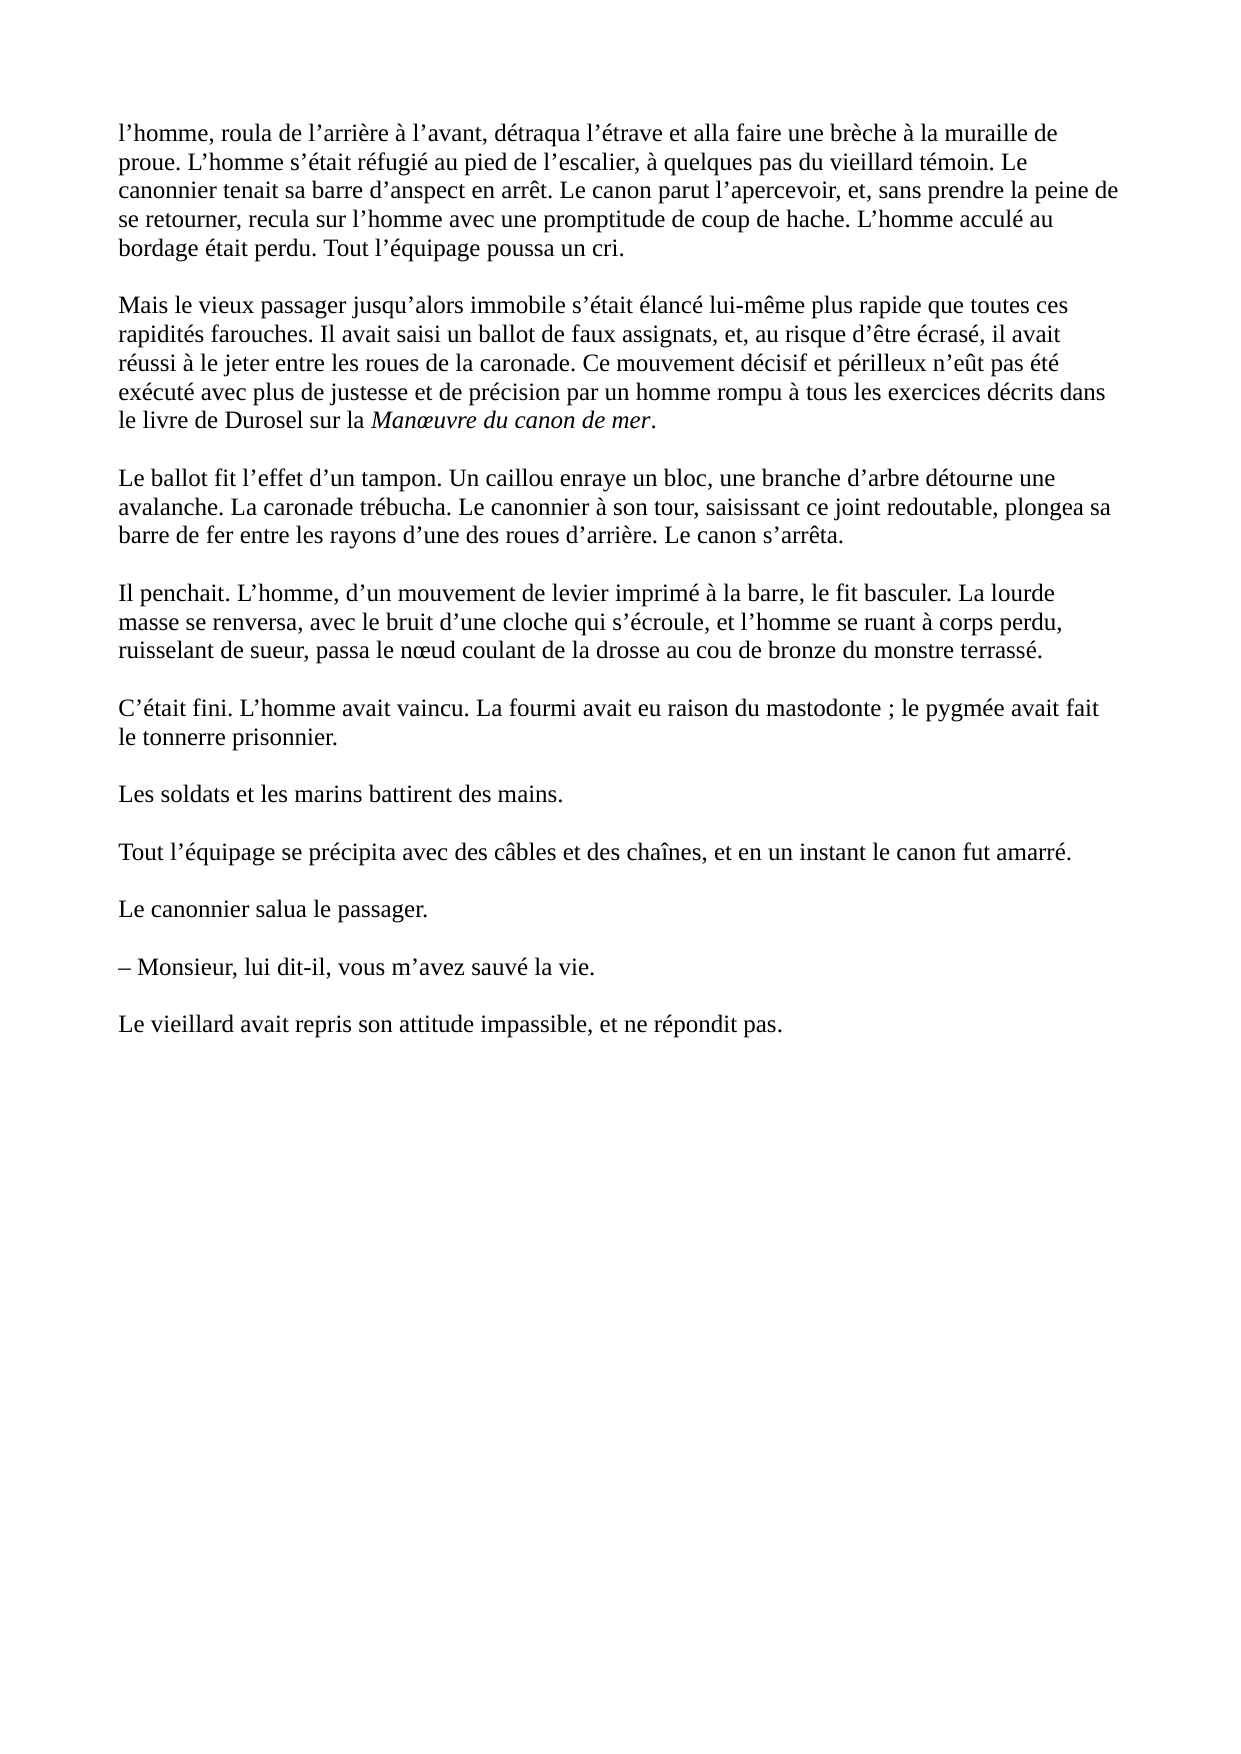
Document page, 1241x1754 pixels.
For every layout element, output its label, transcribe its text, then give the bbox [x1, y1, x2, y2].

text Le ballot fit l’effet d’un tampon. Un caillou enraye un bloc, une branche d’arbre détourne une avalanche. La caronade trébucha. Le canonnier à son tour, saisissant ce joint redoutable, plongea sa barre de fer entre les rayons d’une des roues d’arrière. Le canon s’arrêta. [118, 463, 1122, 549]
text C’était fini. L’homme avait vaincu. La fourmi avait eu raison du mastodonte ; le pygmée avait fait le tonnerre prisonnier. [118, 693, 1122, 751]
text Mais le vieux passager jusqu’alors immobile s’était élancé lui-même plus rapide que toutes ces rapidités farouches. Il avait saisi un ballot de faux assignats, et, au risque d’être écrasé, il avait réussi à le jeter entre les roues de la caronade. Ce mouvement décisif et périlleux n’eût pas été exécuté avec plus de justesse et de précision par un homme rompu à tous les exercices décrits dans le livre de Durosel sur la Manœuvre du canon de mer. [118, 291, 1122, 434]
text Il penchait. L’homme, d’un mouvement de levier imprimé à la barre, le fit basculer. La lourde masse se renversa, avec le bruit d’une cloche qui s’écroule, et l’homme se ruant à corps perdu, ruisselant de sueur, passa le nœud coulant de la drosse au cou de bronze du monstre terrassé. [118, 578, 1122, 664]
text Tout l’équipage se précipita avec des câbles et des chaînes, et en un instant le canon fut amarré. [118, 837, 1122, 866]
text Le canonnier salua le passager. [118, 894, 1122, 923]
text – Monsieur, lui dit-il, vous m’avez sauvé la vie. [118, 952, 1122, 981]
text Le vieillard avait repris son attitude impassible, et ne répondit pas. [118, 1009, 1122, 1038]
text l’homme, roula de l’arrière à l’avant, détraqua l’étrave et alla faire une brèche à la muraille de proue. L’homme s’était réfugié au pied de l’escalier, à quelques pas du vieillard témoin. Le canonnier tenait sa barre d’anspect en arrêt. Le canon parut l’apercevoir, et, sans prendre la peine de se retourner, recula sur l’homme avec une promptitude de coup de hache. L’homme acculé au bordage était perdu. Tout l’équipage poussa un cri. [118, 118, 1122, 262]
text Les soldats et les marins battirent des mains. [118, 779, 1122, 808]
